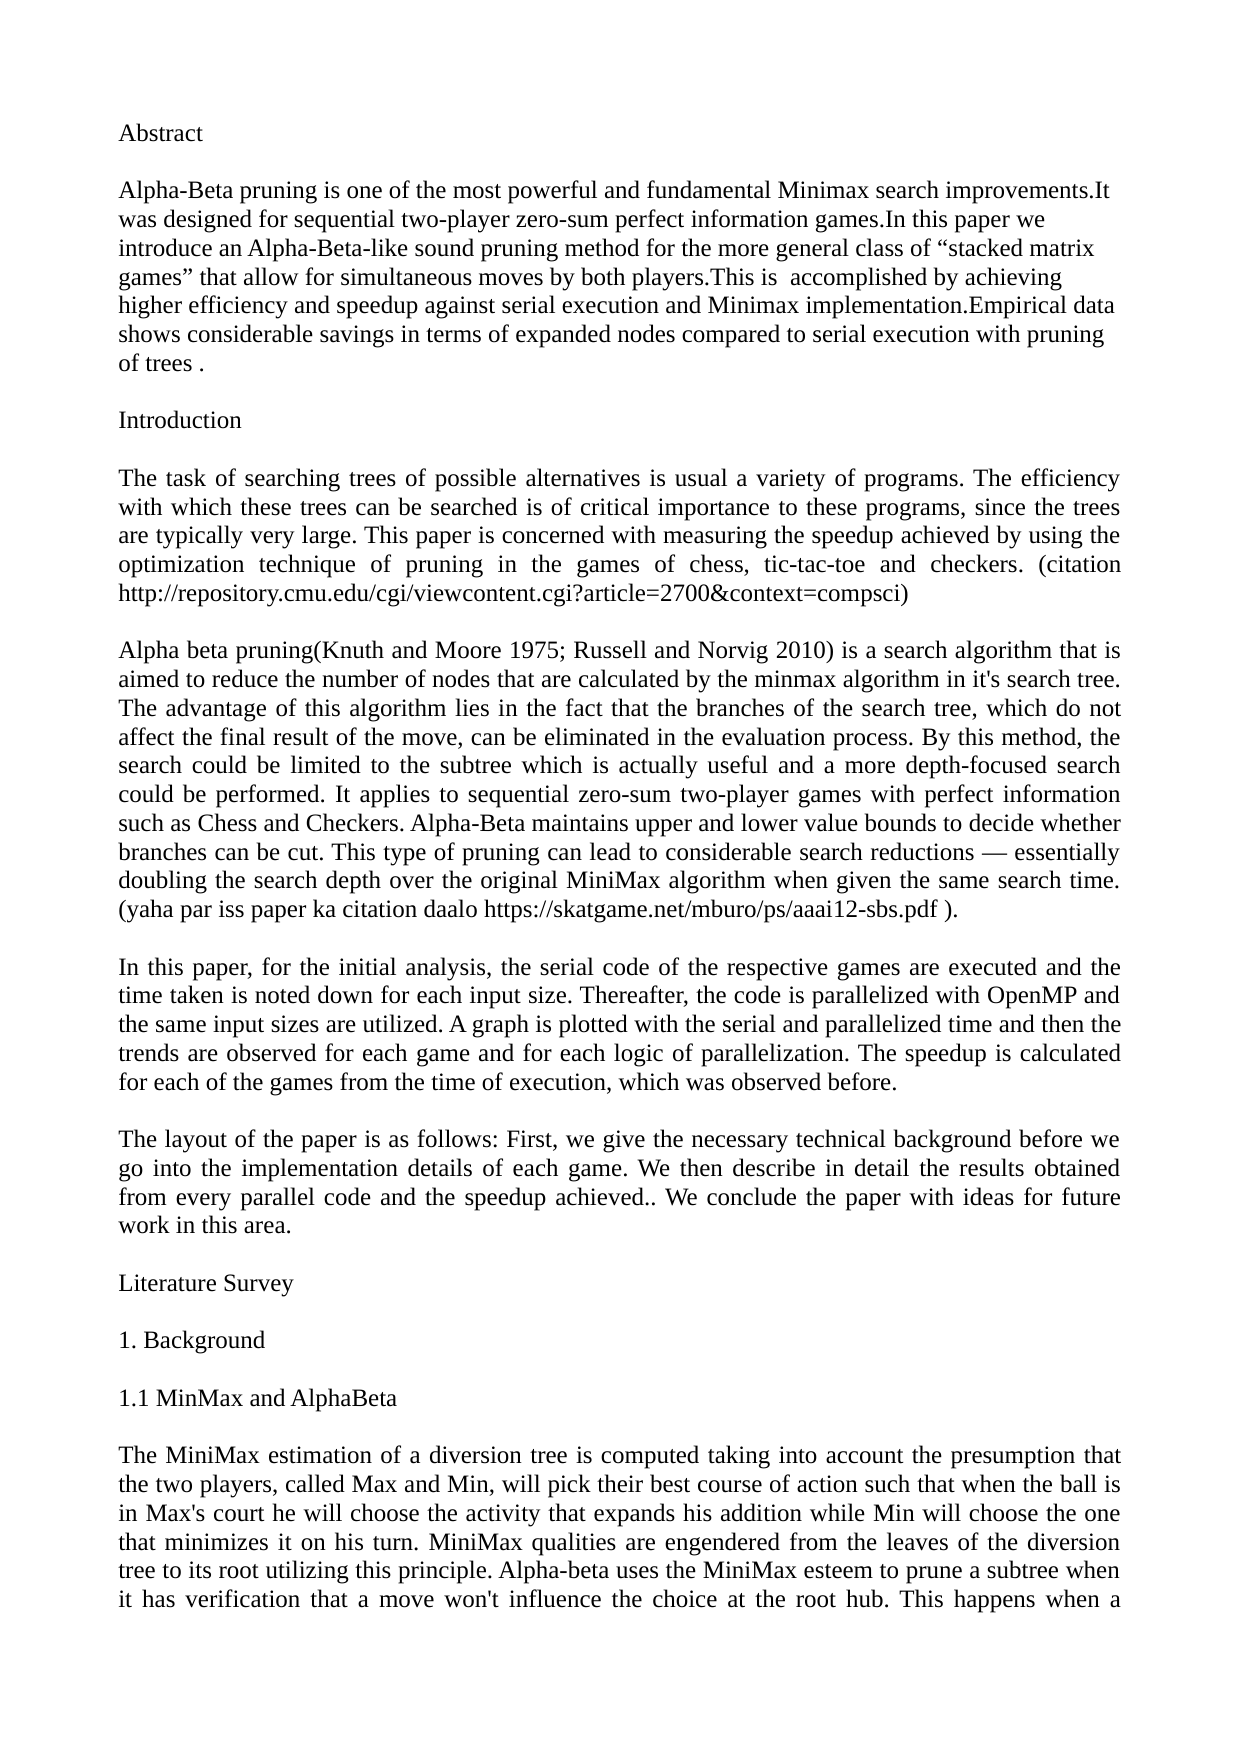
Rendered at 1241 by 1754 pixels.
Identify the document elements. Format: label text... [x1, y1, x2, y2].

text Alpha beta pruning(Knuth and Moore 1975; Russell and Norvig 2010) is a search algorithm that is aimed to reduce the number of nodes that are calculated by the minmax algorithm in it's search tree. The advantage of this algorithm lies in the fact that the branches of the search tree, which do not affect the final result of the move, can be eliminated in the evaluation process. By this method, the search could be limited to the subtree which is actually useful and a more depth-focused search could be performed. It applies to sequential zero-sum two-player games with perfect information such as Chess and Checkers. Alpha-Beta maintains upper and lower value bounds to decide whether branches can be cut. This type of pruning can lead to considerable search reductions — essentially doubling the search depth over the original MiniMax algorithm when given the same search time. (yaha par iss paper ka citation daalo https://skatgame.net/mburo/ps/aaai12-sbs.pdf ). [118, 636, 1122, 923]
text In this paper, for the initial analysis, the serial code of the respective games are executed and the time taken is noted down for each input size. Thereafter, the code is parallelized with OpenMP and the same input sizes are utilized. A graph is plotted with the serial and parallelized time and then the trends are observed for each game and for each logic of parallelization. The speedup is calculated for each of the games from the time of execution, which was observed before. [118, 952, 1122, 1096]
text The layout of the paper is as follows: First, we give the necessary technical background before we go into the implementation details of each game. We then describe in detail the results obtained from every parallel code and the speedup achieved.. We conclude the paper with ideas for future work in this area. [118, 1124, 1122, 1239]
text Alpha-Beta pruning is one of the most powerful and fundamental Minimax search improvements.It was designed for sequential two-player zero-sum perfect information games.In this paper we introduce an Alpha-Beta-like sound pruning method for the more general class of “stacked matrix games” that allow for simultaneous moves by both players.This is accomplished by achieving higher efficiency and speedup against serial execution and Minimax implementation.Empirical data shows considerable savings in terms of expanded nodes compared to serial execution with pruning of trees . [118, 176, 1122, 377]
text 1.1 MinMax and AlphaBeta [118, 1383, 1122, 1412]
text Introduction [118, 406, 1122, 434]
text 1. Background [118, 1326, 1122, 1354]
text Abstract [118, 118, 1122, 147]
text The task of searching trees of possible alternatives is usual a variety of programs. The efficiency with which these trees can be searched is of critical importance to these programs, since the trees are typically very large. This paper is concerned with measuring the speedup achieved by using the optimization technique of pruning in the games of chess, tic-tac-toe and checkers. (citation http://repository.cmu.edu/cgi/viewcontent.cgi?article=2700&context=compsci) [118, 463, 1122, 607]
text Literature Survey [118, 1268, 1122, 1297]
text The MiniMax estimation of a diversion tree is computed taking into account the presumption that the two players, called Max and Min, will pick their best course of action such that when the ball is in Max's court he will choose the activity that expands his addition while Min will choose the one that minimizes it on his turn. MiniMax qualities are engendered from the leaves of the diversion tree to its root utilizing this principle. Alpha-beta uses the MiniMax esteem to prune a subtree when it has verification that a move won't influence the choice at the root hub. This happens when a [118, 1441, 1122, 1613]
